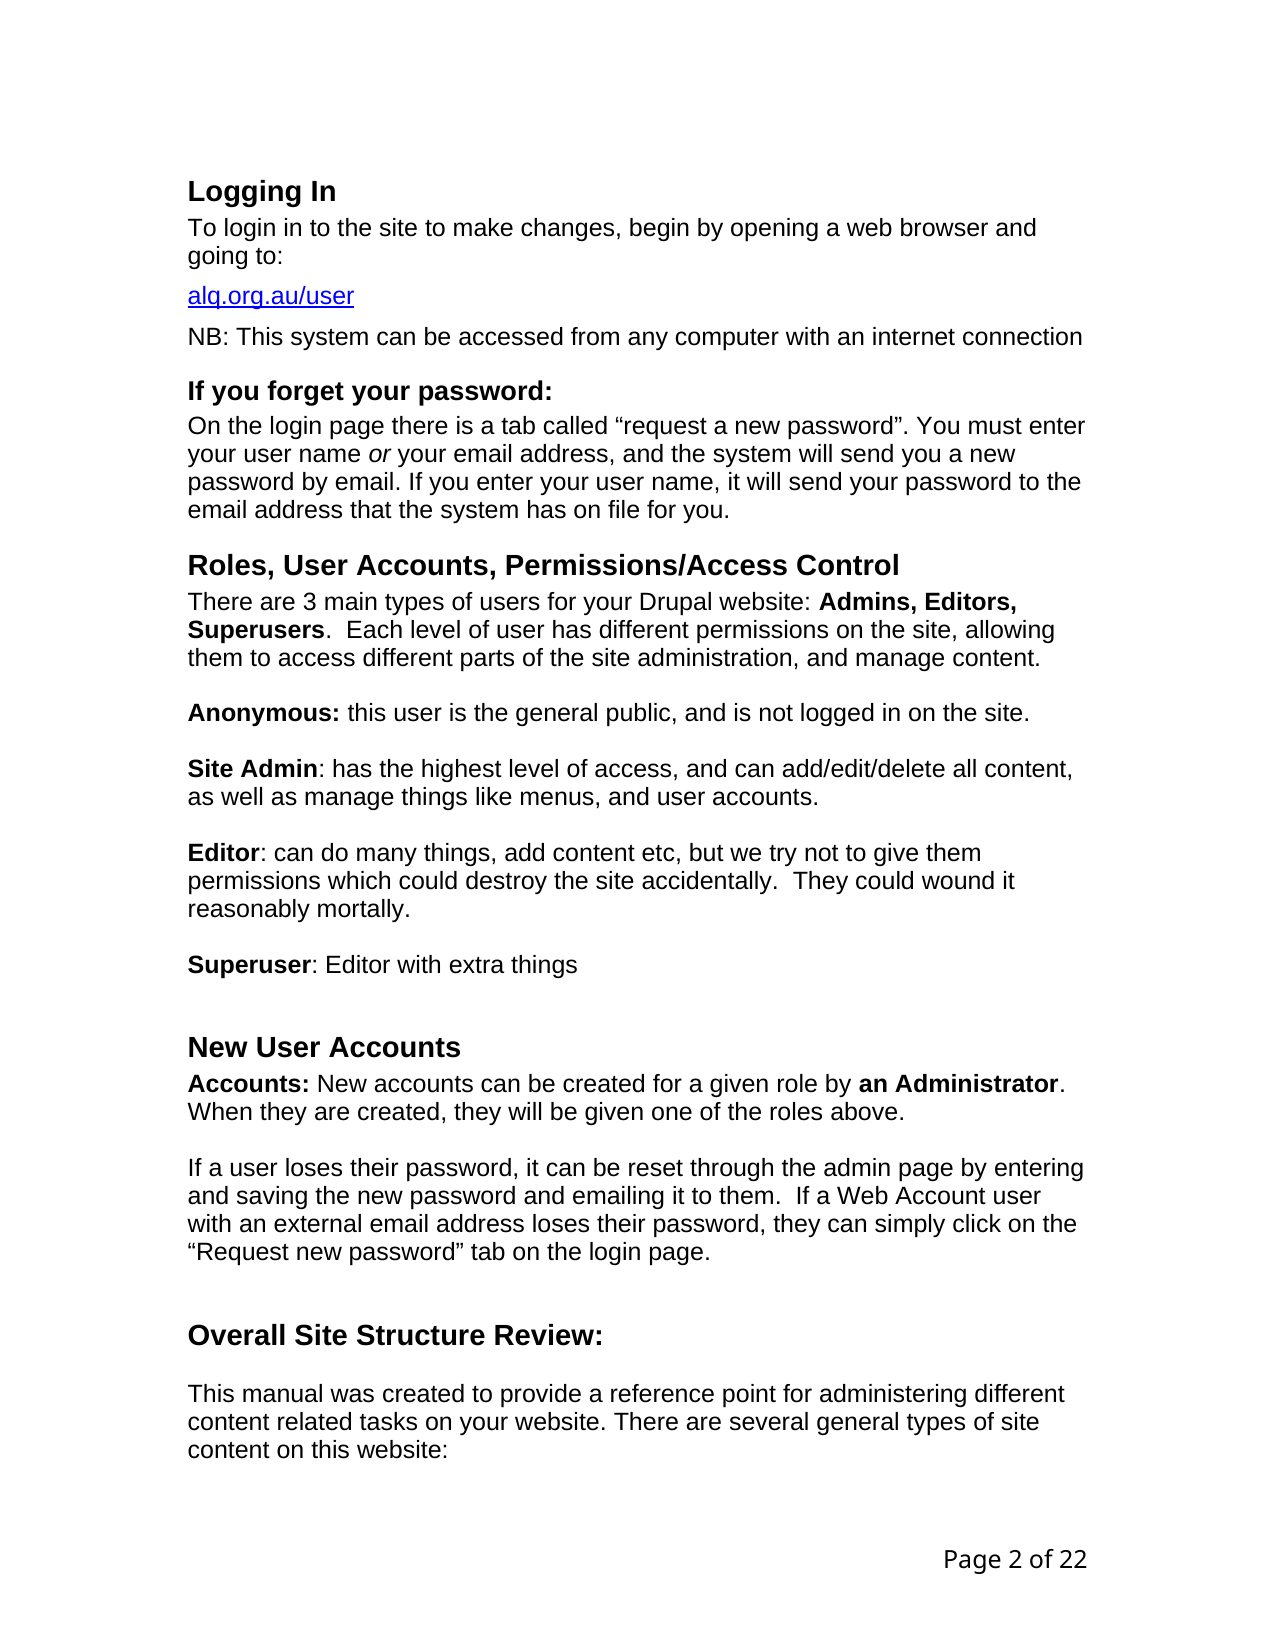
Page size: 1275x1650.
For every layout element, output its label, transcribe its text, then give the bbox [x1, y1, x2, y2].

subtitle Overall Site Structure Review: [187, 1318, 1087, 1351]
text Superuser: Editor with extra things [187, 951, 1087, 1006]
text There are 3 main types of users for your Drupal website: Admins, Editors, Superusers. Each level of user has different permissions on the site, allowing them to access different parts of the site administration, and manage content. [187, 588, 1087, 671]
subtitle New User Accounts [187, 1031, 1087, 1064]
subtitle Roles, User Accounts, Permissions/Access Control [187, 549, 1087, 581]
text Accounts: New accounts can be created for a given role by an Administrator. When they are created, they will be given one of the roles above. [187, 1070, 1087, 1126]
text Site Admin: has the highest level of access, and can add/edit/delete all content, as well as manage things like menus, and user accounts. [187, 755, 1087, 811]
text Anonymous: this user is the general public, and is not logged in on the site. [187, 699, 1087, 727]
subtitle Logging In [187, 175, 1087, 208]
text alq.org.au/user [187, 282, 1087, 310]
text Editor: can do many things, add content etc, but we try not to give them permissions which could destroy the site accidentally. They could wound it reasonably mortally. [187, 839, 1087, 951]
text This manual was created to provide a reference point for administering different content related tasks on your website. There are several general types of site content on this website: [187, 1380, 1087, 1464]
text NB: This system can be accessed from any computer with an internet connection [187, 323, 1087, 351]
text If a user loses their password, it can be reset through the admin page by entering and saving the new password and emailing it to them. If a Web Account user with an external email address loses their password, they can simply click on the “Request new password” tab on the login page. [187, 1154, 1087, 1266]
subtitle If you forget your password: [187, 376, 1087, 406]
text On the login page there is a tab called “request a new password”. You must enter your user name or your email address, and the system will send you a new password by email. If you enter your user name, it will send your password to the email address that the system has on file for you. [187, 412, 1087, 524]
text To login in to the site to make changes, begin by opening a web browser and going to: [187, 214, 1087, 270]
